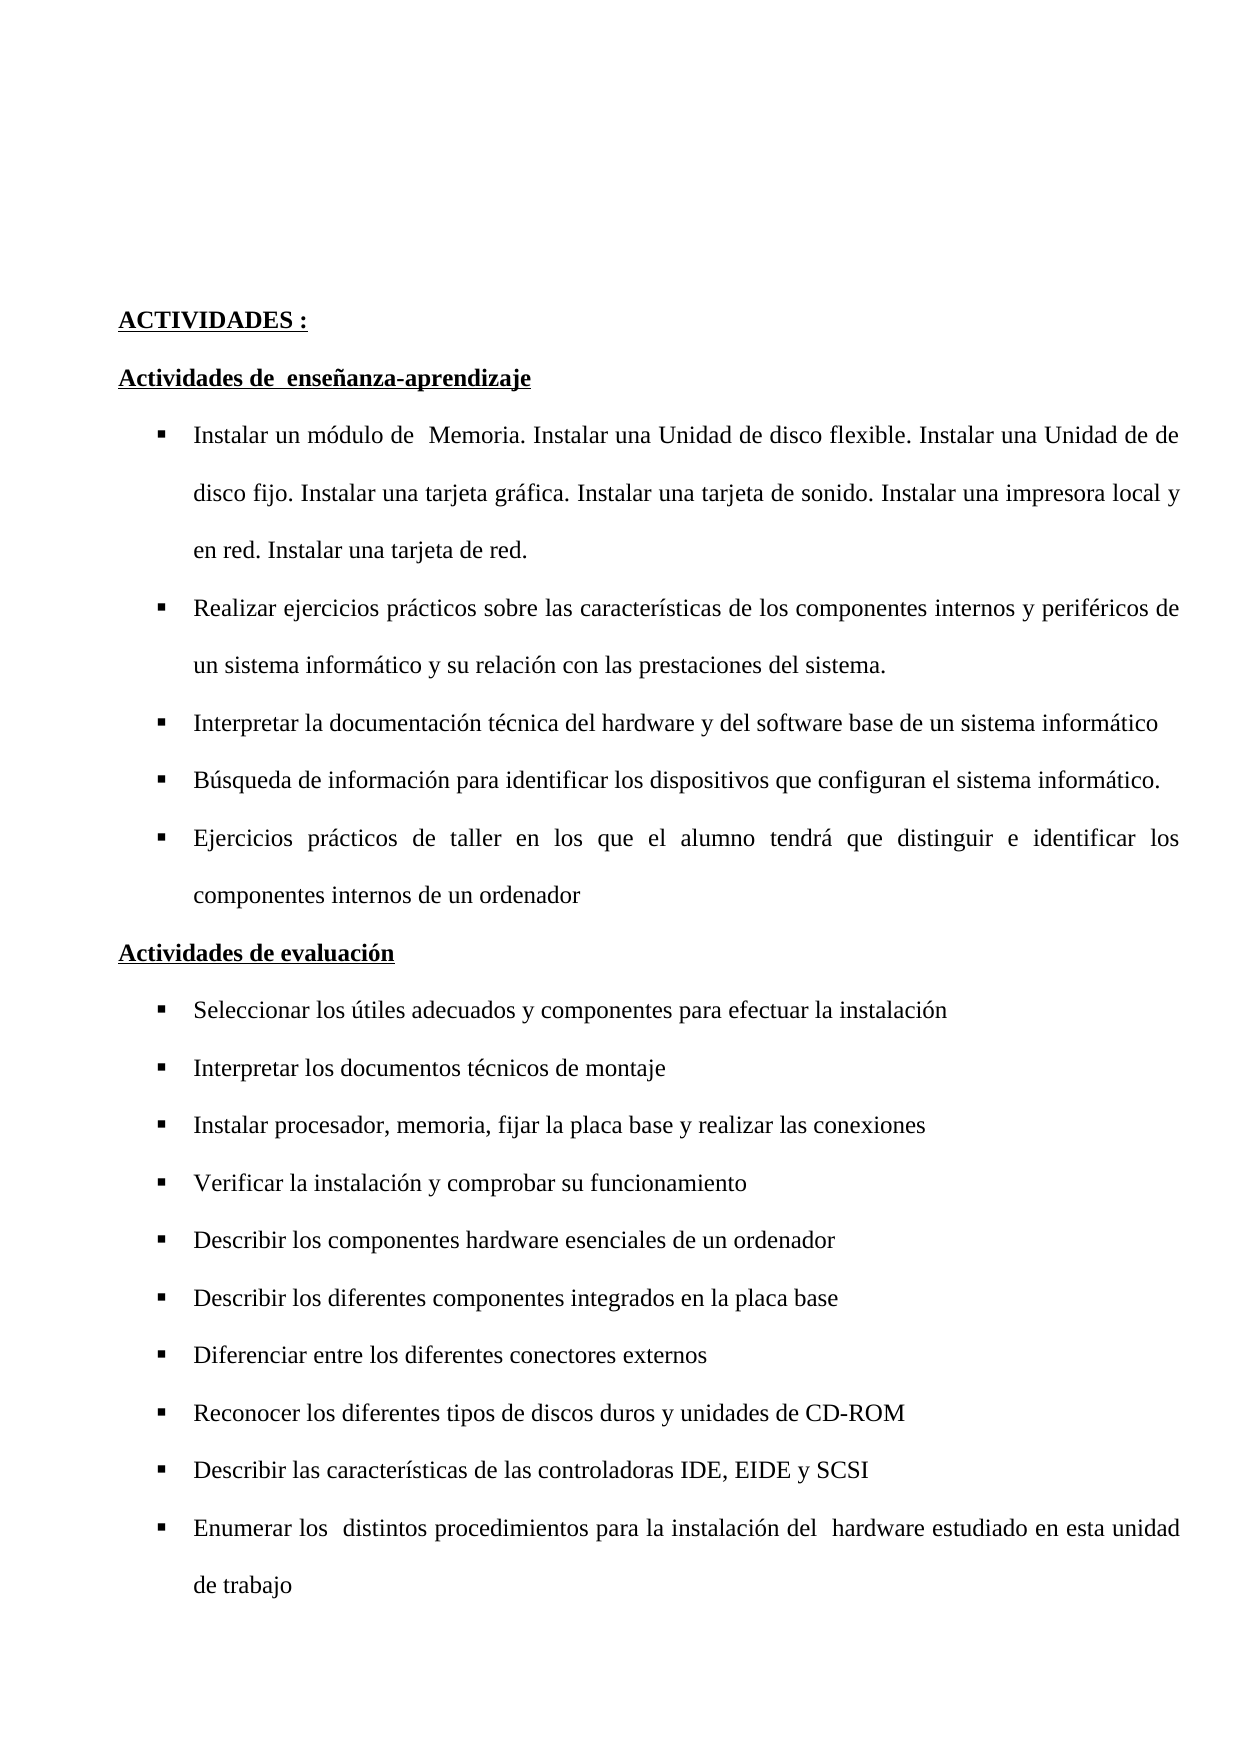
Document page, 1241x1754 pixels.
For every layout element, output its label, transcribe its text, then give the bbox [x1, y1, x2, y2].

list Verificar la instalación y comprobar su funcionamiento [156, 1168, 1181, 1197]
list Reconocer los diferentes tipos de discos duros y unidades de CD-ROM [156, 1398, 1181, 1427]
list Enumerar los distintos procedimientos para la instalación del hardware estudiado en esta unidad de trabajo [156, 1513, 1181, 1599]
list Describir los componentes hardware esenciales de un ordenador [156, 1226, 1181, 1254]
text Actividades de evaluación [118, 938, 1181, 967]
text ACTIVIDADES : [118, 306, 1181, 334]
list Instalar un módulo de Memoria. Instalar una Unidad de disco flexible. Instalar una Unidad de de disco fijo. Instalar una tarjeta gráfica. Instalar una tarjeta de sonido. Instalar una impresora local y en red. Instalar una tarjeta de red. [156, 421, 1181, 564]
list Búsqueda de información para identificar los dispositivos que configuran el sistema informático. [156, 766, 1181, 794]
text Actividades de enseñanza-aprendizaje [118, 363, 1181, 392]
list Seleccionar los útiles adecuados y componentes para efectuar la instalación [156, 996, 1181, 1024]
list Describir las características de las controladoras IDE, EIDE y SCSI [156, 1456, 1181, 1484]
list Realizar ejercicios prácticos sobre las características de los componentes internos y periféricos de un sistema informático y su relación con las prestaciones del sistema. [156, 593, 1181, 679]
list Ejercicios prácticos de taller en los que el alumno tendrá que distinguir e identificar los componentes internos de un ordenador [156, 823, 1181, 909]
list Interpretar los documentos técnicos de montaje [156, 1053, 1181, 1082]
list Interpretar la documentación técnica del hardware y del software base de un sistema informático [156, 708, 1181, 737]
list Instalar procesador, memoria, fijar la placa base y realizar las conexiones [156, 1111, 1181, 1139]
list Diferenciar entre los diferentes conectores externos [156, 1341, 1181, 1369]
list Describir los diferentes componentes integrados en la placa base [156, 1283, 1181, 1312]
